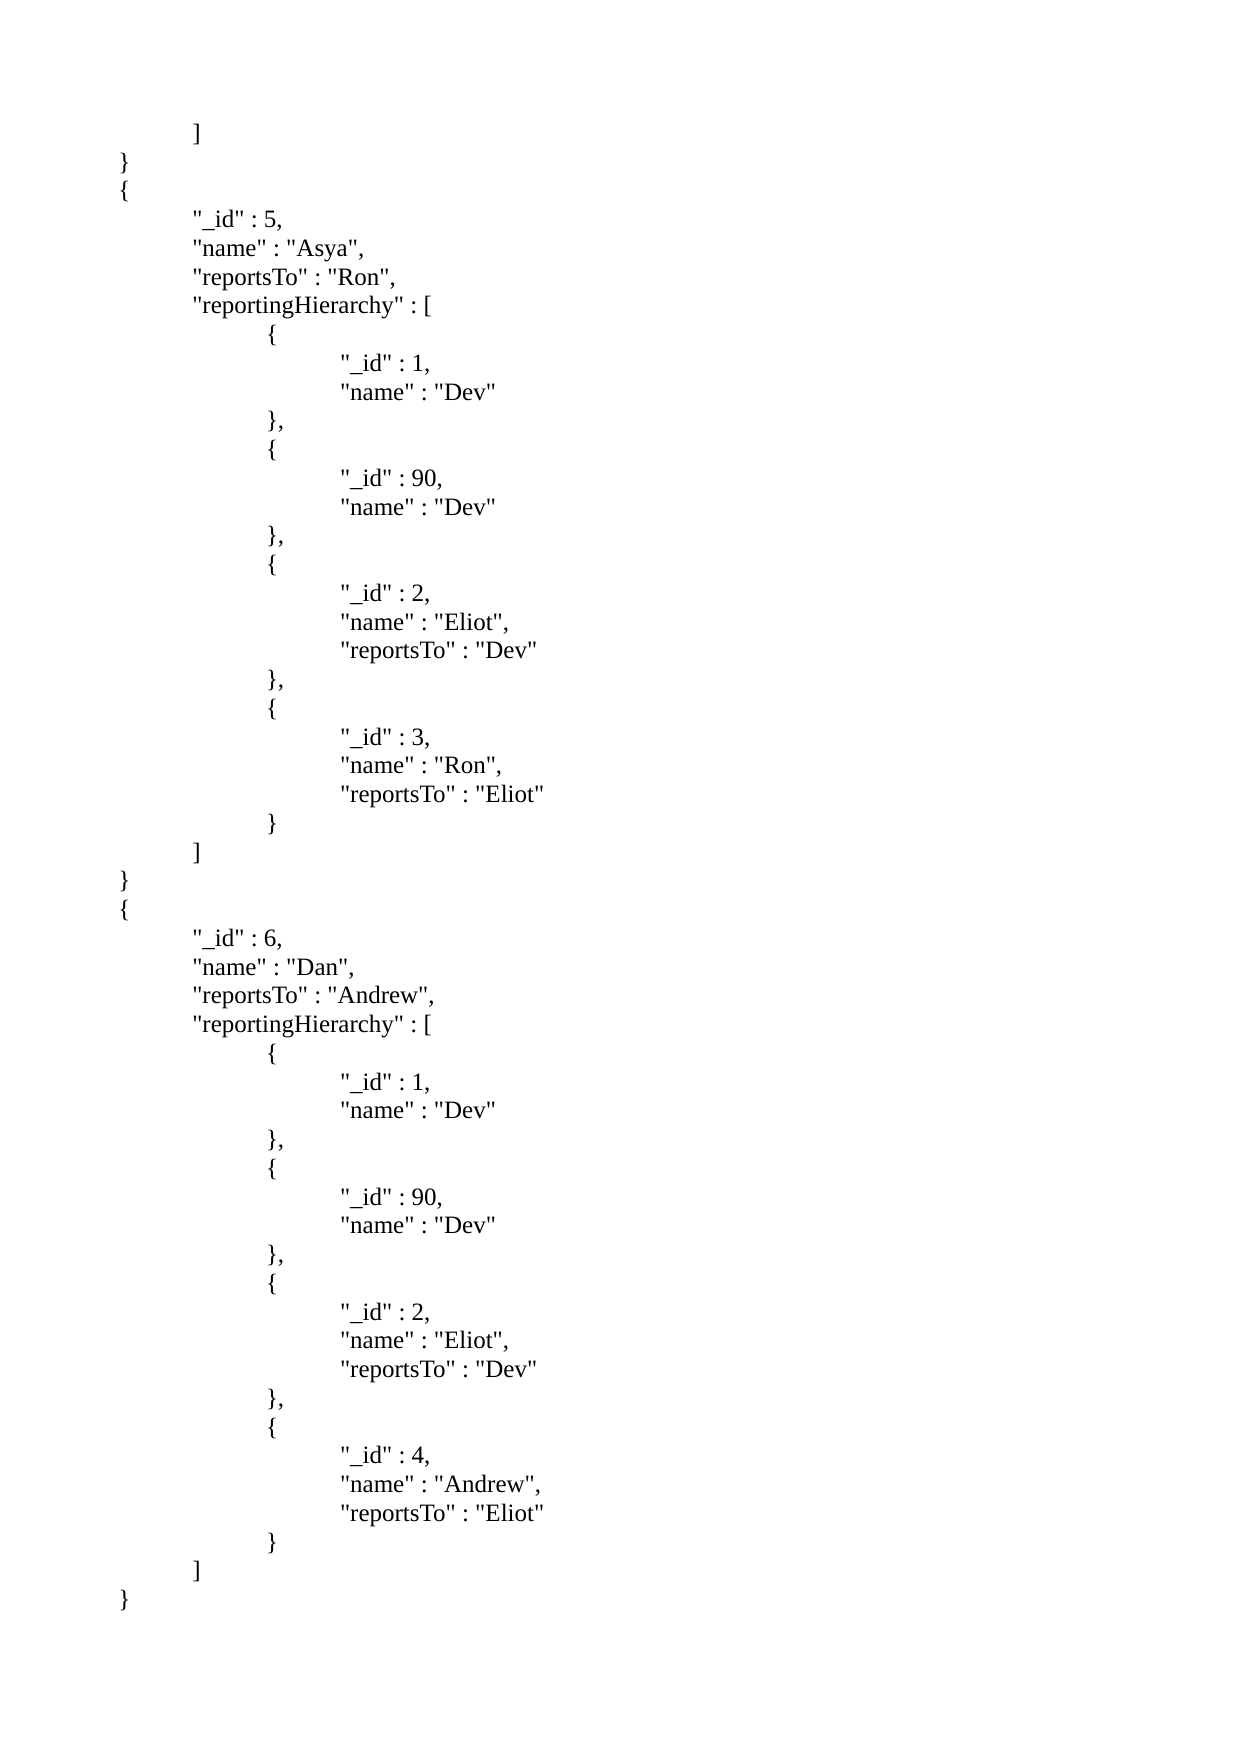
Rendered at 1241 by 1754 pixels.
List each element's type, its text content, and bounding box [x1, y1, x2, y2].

text "name" : "Dev" [118, 1211, 1122, 1239]
text { [118, 894, 1122, 923]
text { [118, 1412, 1122, 1441]
text }, [118, 1383, 1122, 1412]
text } [118, 1527, 1122, 1556]
text }, [118, 521, 1122, 549]
text }, [118, 664, 1122, 693]
text "name" : "Ron", [118, 751, 1122, 779]
text "name" : "Dan", [118, 952, 1122, 981]
text } [118, 1584, 1122, 1613]
text "_id" : 2, [118, 578, 1122, 607]
text "reportsTo" : "Dev" [118, 1354, 1122, 1383]
text "reportsTo" : "Andrew", [118, 981, 1122, 1009]
text "name" : "Dev" [118, 492, 1122, 521]
text }, [118, 1124, 1122, 1153]
text { [118, 693, 1122, 722]
text { [118, 434, 1122, 463]
text "_id" : 90, [118, 463, 1122, 492]
text } [118, 147, 1122, 176]
text "name" : "Eliot", [118, 1326, 1122, 1354]
text "name" : "Asya", [118, 233, 1122, 262]
text "_id" : 6, [118, 923, 1122, 952]
text "name" : "Dev" [118, 377, 1122, 406]
text "_id" : 2, [118, 1297, 1122, 1326]
text { [118, 1268, 1122, 1297]
text "reportingHierarchy" : [ [118, 291, 1122, 319]
text "_id" : 1, [118, 1067, 1122, 1096]
text { [118, 1153, 1122, 1182]
text "reportsTo" : "Eliot" [118, 1498, 1122, 1527]
text ] [118, 1556, 1122, 1584]
text { [118, 319, 1122, 348]
text }, [118, 1239, 1122, 1268]
text "name" : "Dev" [118, 1096, 1122, 1124]
text ] [118, 118, 1122, 147]
text } [118, 808, 1122, 837]
text { [118, 176, 1122, 204]
text "reportsTo" : "Eliot" [118, 779, 1122, 808]
text } [118, 866, 1122, 894]
text "reportsTo" : "Dev" [118, 636, 1122, 664]
text { [118, 1038, 1122, 1067]
text "name" : "Eliot", [118, 607, 1122, 636]
text "reportsTo" : "Ron", [118, 262, 1122, 291]
text "name" : "Andrew", [118, 1469, 1122, 1498]
text ] [118, 837, 1122, 866]
text }, [118, 406, 1122, 434]
text { [118, 549, 1122, 578]
text "reportingHierarchy" : [ [118, 1009, 1122, 1038]
text "_id" : 5, [118, 204, 1122, 233]
text "_id" : 3, [118, 722, 1122, 751]
text "_id" : 90, [118, 1182, 1122, 1211]
text "_id" : 1, [118, 348, 1122, 377]
text "_id" : 4, [118, 1441, 1122, 1469]
